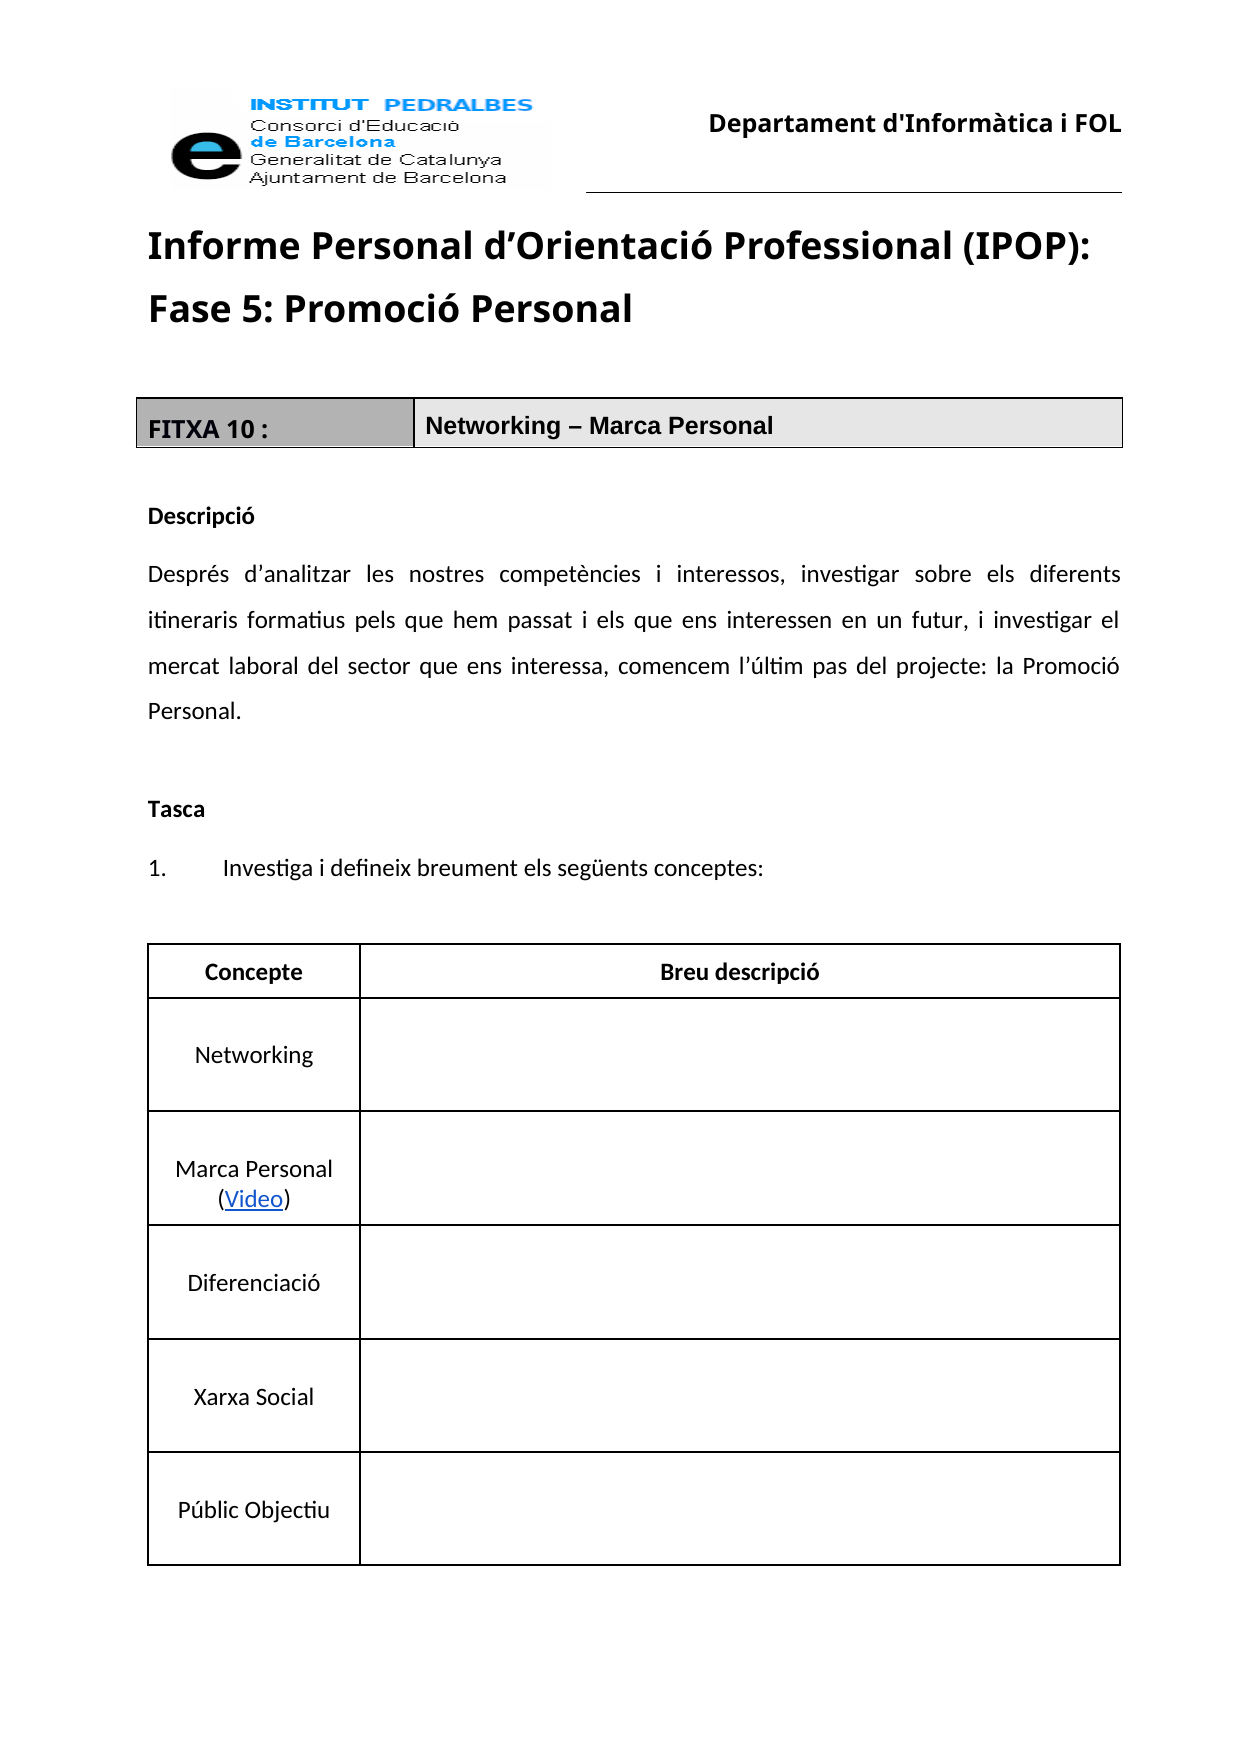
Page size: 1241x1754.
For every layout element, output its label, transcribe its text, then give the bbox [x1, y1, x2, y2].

table_cell [361, 1453, 1119, 1564]
table_cell Marca Personal (Video) [149, 1112, 359, 1224]
text Informe Personal d’Orientació Professional (IPOP): [148, 219, 1122, 270]
table_cell [361, 1340, 1119, 1451]
table_cell Networking [149, 999, 359, 1110]
table_cell Públic Objectiu [149, 1453, 359, 1564]
list Investiga i defineix breument els següents conceptes: [148, 852, 1122, 882]
table_cell [361, 1112, 1119, 1224]
table_header Concepte [149, 945, 359, 997]
text Tasca [148, 793, 1122, 824]
table_header Networking – Marca Personal [415, 399, 1122, 446]
table_cell Diferenciació [149, 1226, 359, 1338]
table_cell [361, 1226, 1119, 1338]
picture [170, 88, 587, 193]
table_header Breu descripció [361, 945, 1119, 997]
text Fase 5: Promoció Personal [148, 283, 1122, 334]
table_cell Xarxa Social [149, 1340, 359, 1451]
table_header FITXA 10 : [137, 399, 413, 446]
text Descripció [148, 500, 1122, 531]
table_cell [361, 999, 1119, 1110]
text Després d’analitzar les nostres competències i interessos, investigar sobre els diferents itineraris formatius pels que hem passat i els que ens interessen en un futur, i investigar el mercat laboral del sector que ens interessa, comencem l’últim pas del projecte: la Promoció Personal. [148, 558, 1122, 726]
